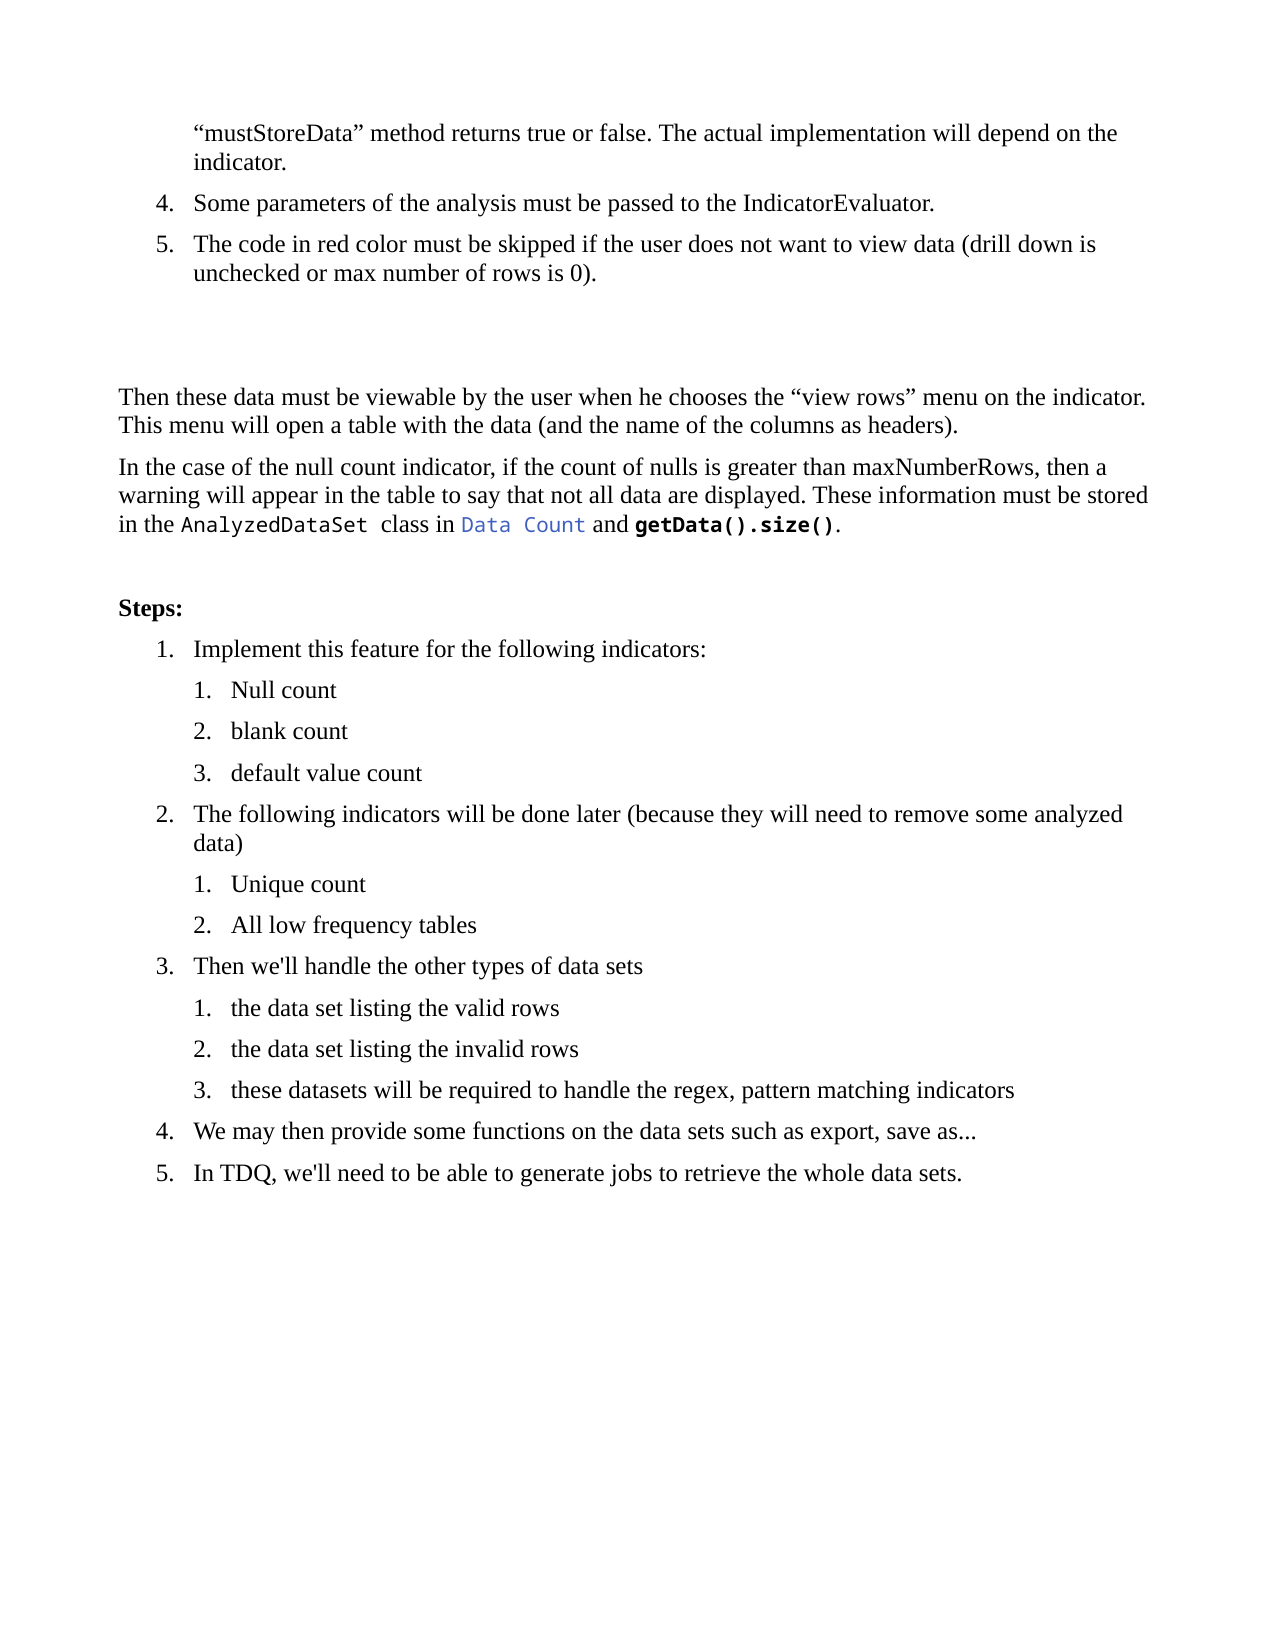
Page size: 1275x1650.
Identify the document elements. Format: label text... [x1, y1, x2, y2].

list Then we'll handle the other types of data sets [156, 951, 1157, 980]
text In the case of the null count indicator, if the count of nulls is greater than maxNumberRows, then a warning will appear in the table to say that not all data are displayed. These information must be stored in the AnalyzedDataSet class in Data Count and getData().size(). [118, 452, 1157, 539]
list the data set listing the invalid rows [193, 1034, 1157, 1063]
list Unique count [193, 869, 1157, 898]
list We may then provide some functions on the data sets such as export, save as... [156, 1116, 1157, 1145]
list The following indicators will be done later (because they will need to remove some analyzed data) [156, 799, 1157, 856]
list Some parameters of the analysis must be passed to the IndicatorEvaluator. [156, 188, 1157, 217]
list Implement this feature for the following indicators: [156, 634, 1157, 663]
list The code in red color must be skipped if the user does not want to view data (drill down is unchecked or max number of rows is 0). [156, 229, 1157, 287]
list “mustStoreData” method returns true or false. The actual implementation will depend on the indicator. [156, 118, 1157, 176]
text Then these data must be viewable by the user when he chooses the “view rows” menu on the indicator. This menu will open a table with the data (and the name of the columns as headers). [118, 382, 1157, 439]
list the data set listing the valid rows [193, 993, 1157, 1021]
list In TDQ, we'll need to be able to generate jobs to retrieve the whole data sets. [156, 1158, 1157, 1186]
text Steps: [118, 593, 1157, 621]
list these datasets will be required to handle the regex, pattern matching indicators [193, 1075, 1157, 1104]
list All low frequency tables [193, 910, 1157, 939]
list Null count [193, 675, 1157, 704]
list blank count [193, 716, 1157, 745]
list default value count [193, 758, 1157, 786]
